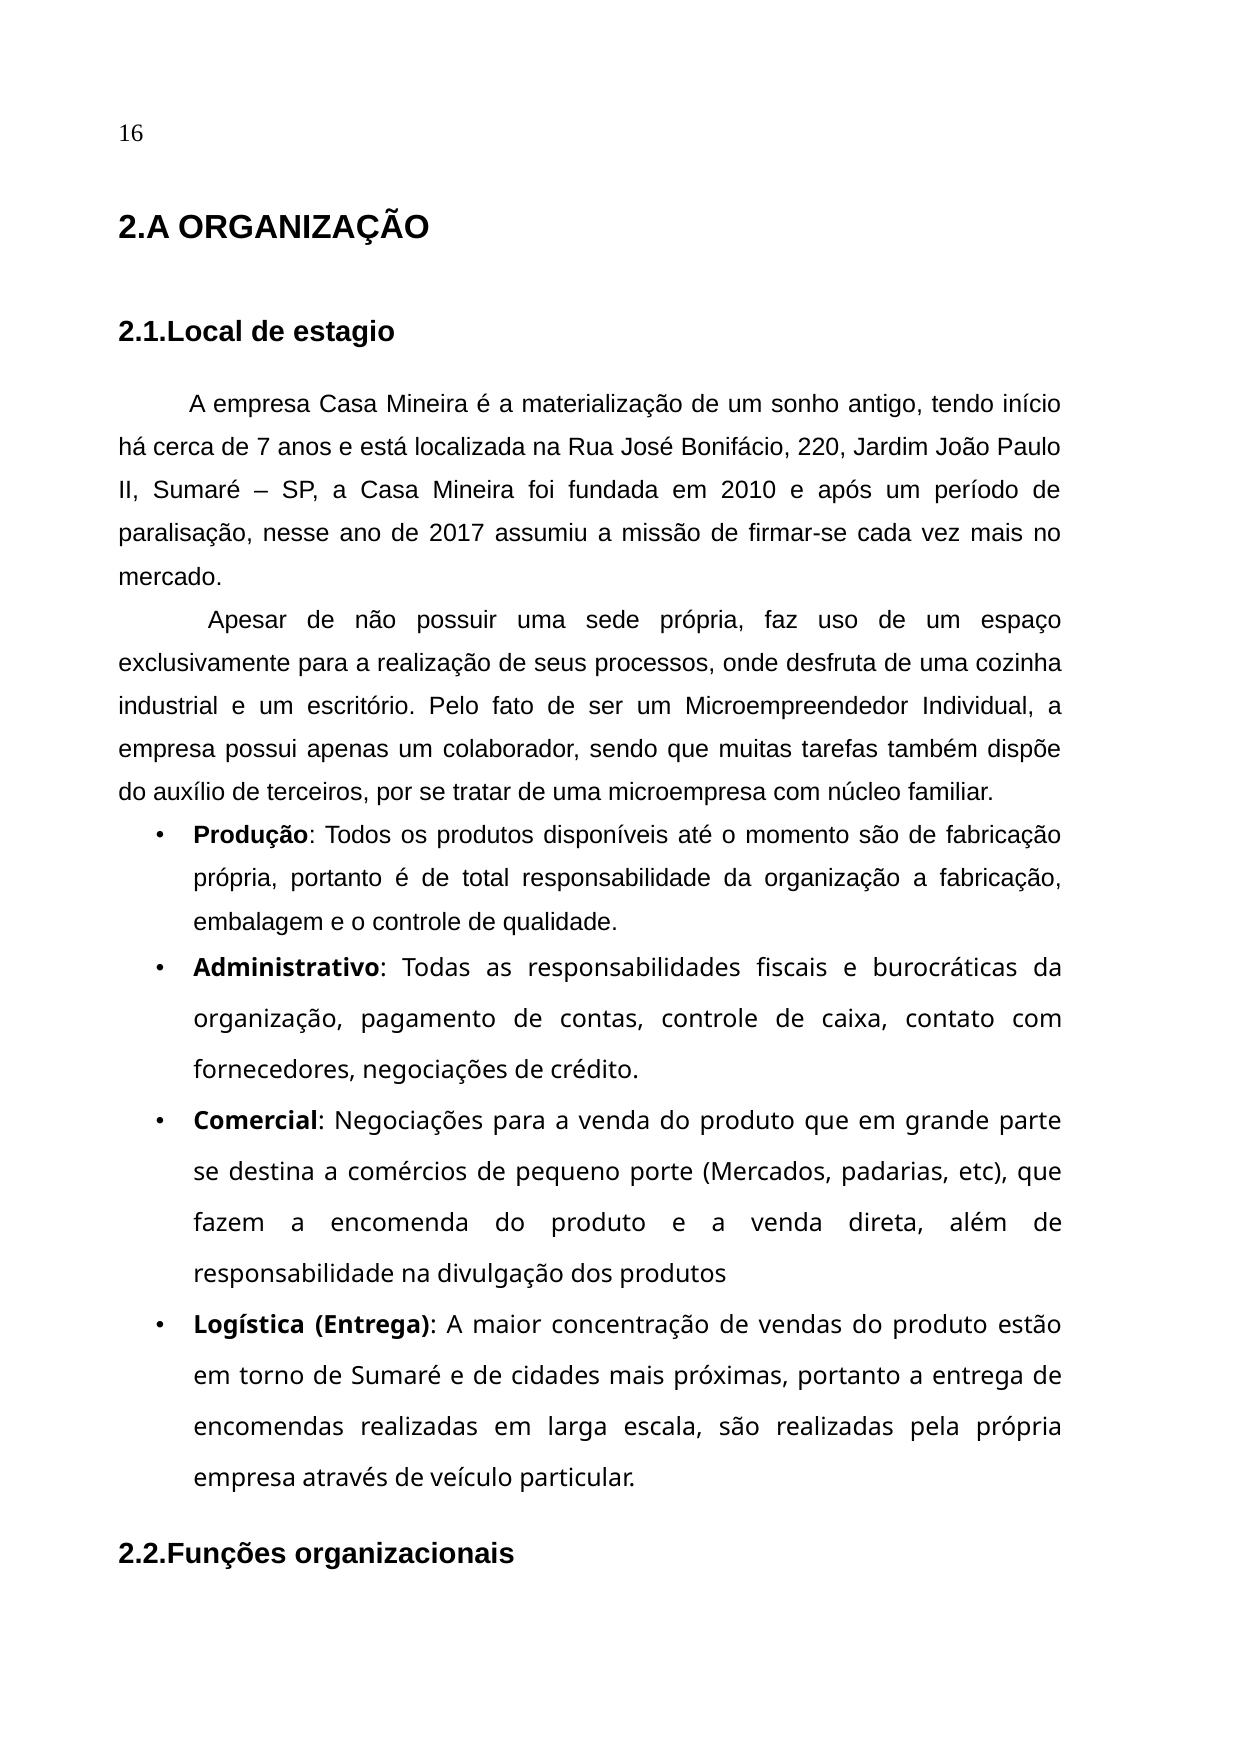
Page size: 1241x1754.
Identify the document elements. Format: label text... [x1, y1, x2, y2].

subtitle 2.A organização [118, 207, 1063, 245]
subtitle 2.1.Local de estagio [118, 314, 1063, 347]
text Apesar de não possuir uma sede própria, faz uso de um espaço exclusivamente para a realização de seus processos, onde desfruta de uma cozinha industrial e um escritório. Pelo fato de ser um Microempreendedor Individual, a empresa possui apenas um colaborador, sendo que muitas tarefas também dispõe do auxílio de terceiros, por se tratar de uma microempresa com núcleo familiar. [118, 604, 1063, 806]
text A empresa Casa Mineira é a materialização de um sonho antigo, tendo início há cerca de 7 anos e está localizada na Rua José Bonifácio, 220, Jardim João Paulo II, Sumaré – SP, a Casa Mineira foi fundada em 2010 e após um período de paralisação, nesse ano de 2017 assumiu a missão de firmar-se cada vez mais no mercado. [118, 389, 1063, 590]
subtitle 2.2.Funções organizacionais [118, 1536, 1063, 1569]
list Administrativo: Todas as responsabilidades fiscais e burocráticas da organização, pagamento de contas, controle de caixa, contato com fornecedores, negociações de crédito. [156, 950, 1063, 1086]
list Comercial: Negociações para a venda do produto que em grande parte se destina a comércios de pequeno porte (Mercados, padarias, etc), que fazem a encomenda do produto e a venda direta, além de responsabilidade na divulgação dos produtos [156, 1103, 1063, 1290]
list Produção: Todos os produtos disponíveis até o momento são de fabricação própria, portanto é de total responsabilidade da organização a fabricação, embalagem e o controle de qualidade. [156, 820, 1063, 935]
list Logística (Entrega): A maior concentração de vendas do produto estão em torno de Sumaré e de cidades mais próximas, portanto a entrega de encomendas realizadas em larga escala, são realizadas pela própria empresa através de veículo particular. [156, 1307, 1063, 1494]
